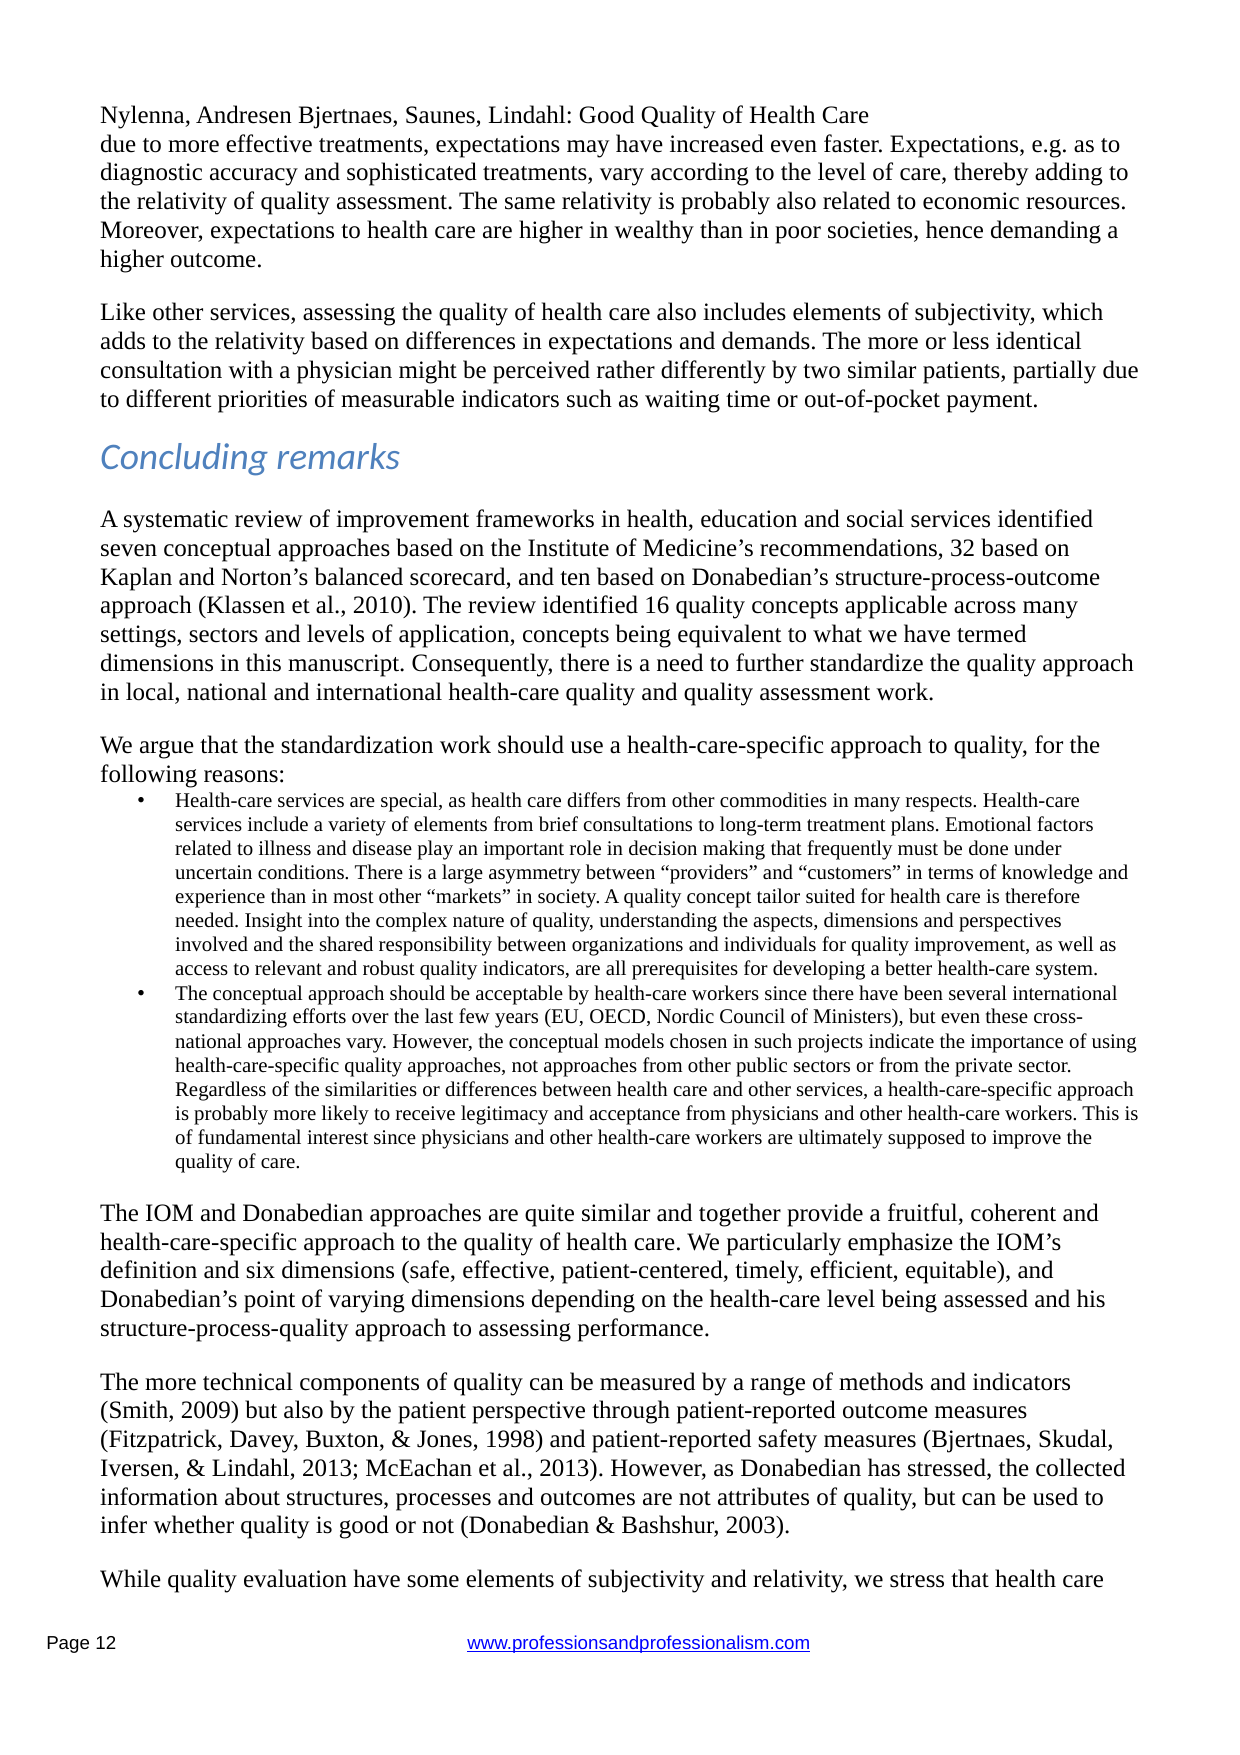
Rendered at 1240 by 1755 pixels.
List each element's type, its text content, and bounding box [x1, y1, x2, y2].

text Like other services, assessing the quality of health care also includes elements of subjectivity, which adds to the relativity based on differences in expectations and demands. The more or less identical consultation with a physician might be perceived rather differently by two similar patients, partially due to different priorities of measurable indicators such as waiting time or out-of-pocket payment. [100, 297, 1139, 412]
text The IOM and Donabedian approaches are quite similar and together provide a fruitful, coherent and health-care-specific approach to the quality of health care. We particularly emphasize the IOM’s definition and six dimensions (safe, effective, patient-centered, timely, efficient, equitable), and Donabedian’s point of varying dimensions depending on the health-care level being assessed and his structure-process-quality approach to assessing performance. [100, 1198, 1139, 1342]
text A systematic review of improvement frameworks in health, education and social services identified seven conceptual approaches based on the Institute of Medicine’s recommendations, 32 based on Kaplan and Norton’s balanced scorecard, and ten based on Donabedian’s structure-process-outcome approach (Klassen et al., 2010). The review identified 16 quality concepts applicable across many settings, sectors and levels of application, concepts being equivalent to what we have termed dimensions in this manuscript. Consequently, there is a need to further standardize the quality approach in local, national and international health-care quality and quality assessment work. [100, 504, 1139, 705]
text due to more effective treatments, expectations may have increased even faster. Expectations, e.g. as to diagnostic accuracy and sophisticated treatments, vary according to the level of care, thereby adding to the relativity of quality assessment. The same relativity is probably also related to economic resources. Moreover, expectations to health care are higher in wealthy than in poor societies, hence demanding a higher outcome. [100, 129, 1139, 272]
text We argue that the standardization work should use a health-care-specific approach to quality, for the following reasons: [100, 730, 1139, 788]
subtitle Concluding remarks [100, 433, 1139, 479]
list Health-care services are special, as health care differs from other commodities in many respects. Health-care services include a variety of elements from brief consultations to long-term treatment plans. Emotional factors related to illness and disease play an important role in decision making that frequently must be done under uncertain conditions. There is a large asymmetry between “providers” and “customers” in terms of knowledge and experience than in most other “markets” in society. A quality concept tailor suited for health care is therefore needed. Insight into the complex nature of quality, understanding the aspects, dimensions and perspectives involved and the shared responsibility between organizations and individuals for quality improvement, as well as access to relevant and robust quality indicators, are all prerequisites for developing a better health-care system. [137, 788, 1139, 980]
list The conceptual approach should be acceptable by health-care workers since there have been several international standardizing efforts over the last few years (EU, OECD, Nordic Council of Ministers), but even these cross-national approaches vary. However, the conceptual models chosen in such projects indicate the importance of using health-care-specific quality approaches, not approaches from other public sectors or from the private sector. Regardless of the similarities or differences between health care and other services, a health-care-specific approach is probably more likely to receive legitimacy and acceptance from physicians and other health-care workers. This is of fundamental interest since physicians and other health-care workers are ultimately supposed to improve the quality of care. [137, 980, 1139, 1173]
text The more technical components of quality can be measured by a range of methods and indicators (Smith, 2009) but also by the patient perspective through patient-reported outcome measures (Fitzpatrick, Davey, Buxton, & Jones, 1998) and patient-reported safety measures (Bjertnaes, Skudal, Iversen, & Lindahl, 2013; McEachan et al., 2013). However, as Donabedian has stressed, the collected information about structures, processes and outcomes are not attributes of quality, but can be used to infer whether quality is good or not (Donabedian & Bashshur, 2003). [100, 1367, 1139, 1539]
text While quality evaluation have some elements of subjectivity and relativity, we stress that health care [100, 1564, 1139, 1593]
